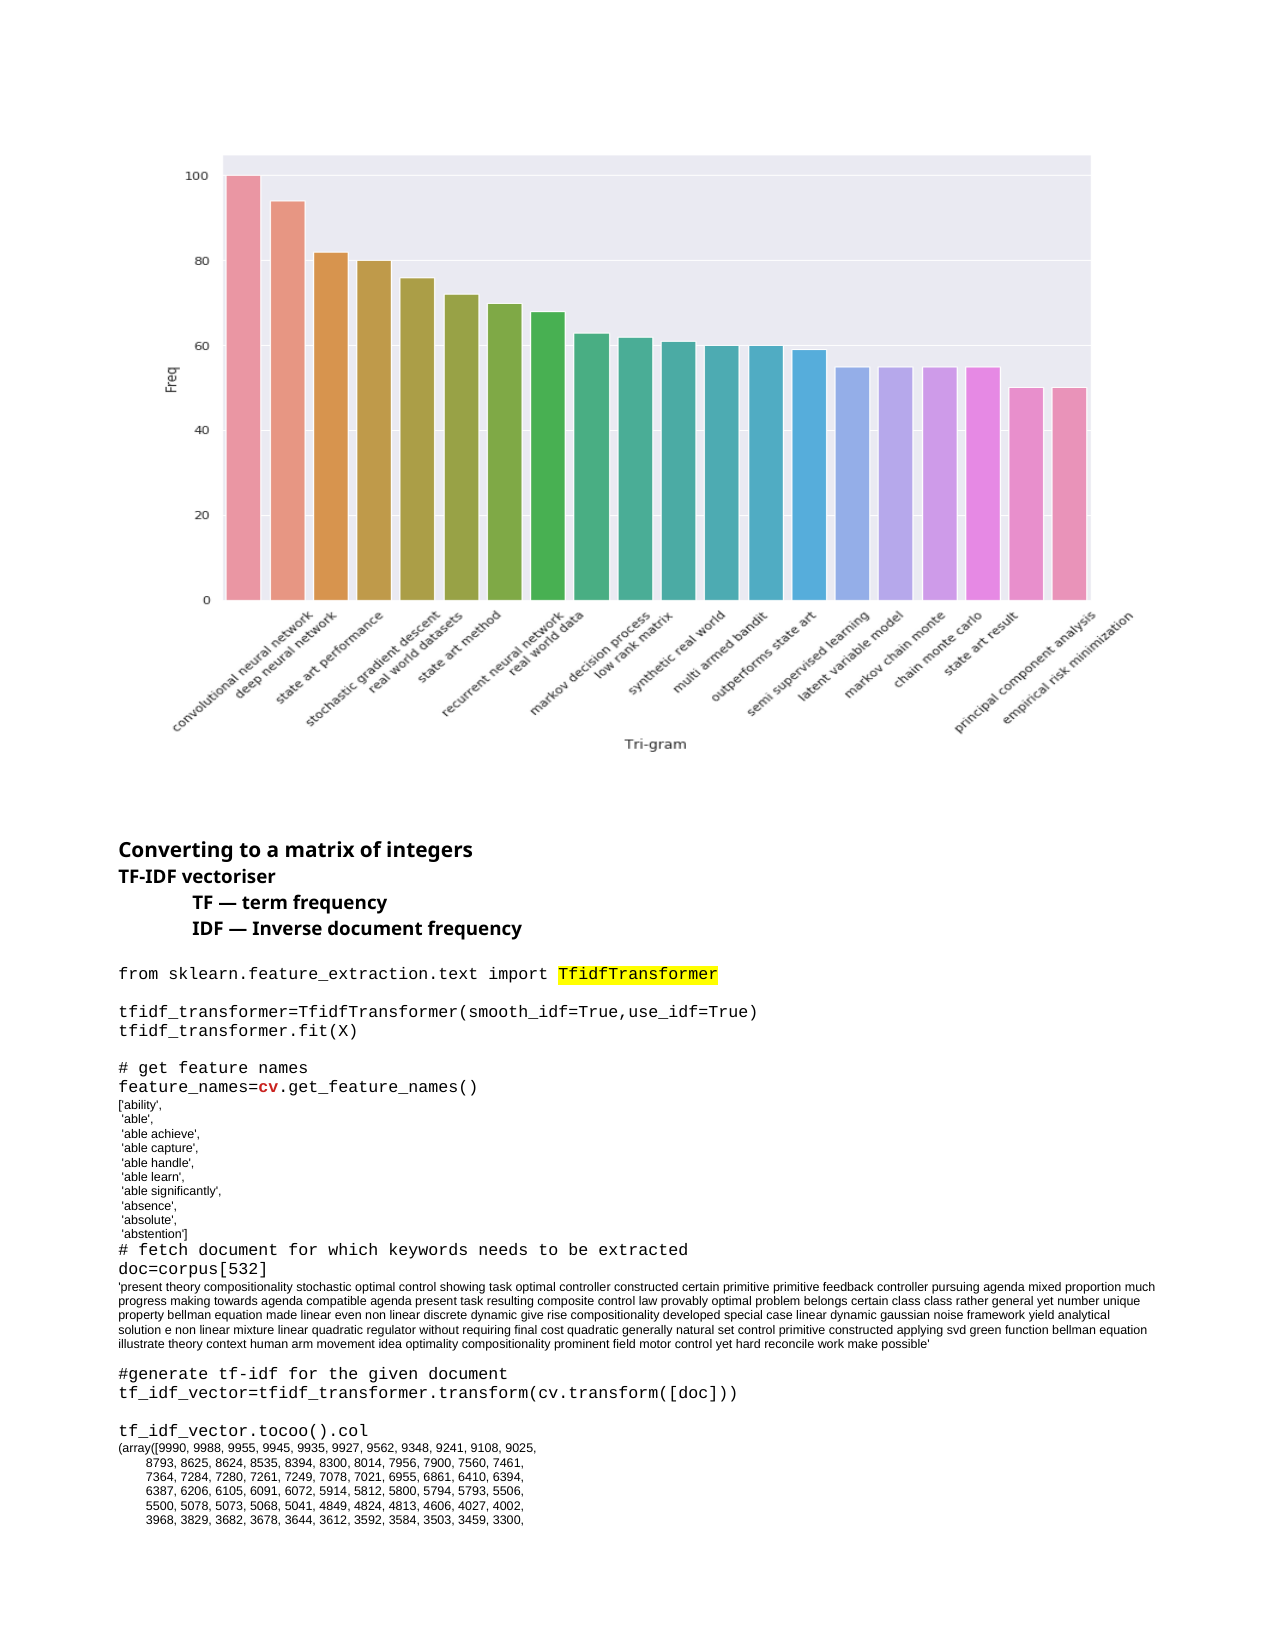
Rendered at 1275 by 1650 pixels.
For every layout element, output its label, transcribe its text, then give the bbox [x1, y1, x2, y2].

text tfidf_transformer.fit(X) [118, 1022, 1157, 1041]
text feature_names=cv.get_feature_names() [118, 1079, 1157, 1098]
text 8793, 8625, 8624, 8535, 8394, 8300, 8014, 7956, 7900, 7560, 7461, [118, 1455, 1157, 1470]
text IDF — Inverse document frequency [118, 915, 1157, 940]
text 'able capture', [118, 1141, 1157, 1155]
text 'able achieve', [118, 1127, 1157, 1141]
text 'able', [118, 1112, 1157, 1127]
text 'able significantly', [118, 1184, 1157, 1198]
text tf_idf_vector=tfidf_transformer.transform(cv.transform([doc])) [118, 1384, 1157, 1403]
text # get feature names [118, 1060, 1157, 1079]
text 'absence', [118, 1198, 1157, 1213]
text 'absolute', [118, 1213, 1157, 1227]
text # fetch document for which keywords needs to be extracted [118, 1242, 1157, 1260]
picture [156, 142, 1145, 759]
text 'able handle', [118, 1155, 1157, 1170]
text from sklearn.feature_extraction.text import TfidfTransformer [118, 966, 1157, 985]
text TF-IDF vectoriser [118, 864, 1157, 889]
text 7364, 7284, 7280, 7261, 7249, 7078, 7021, 6955, 6861, 6410, 6394, [118, 1470, 1157, 1484]
text 'abstention'] [118, 1227, 1157, 1242]
text doc=corpus[532] [118, 1260, 1157, 1279]
text 5500, 5078, 5073, 5068, 5041, 4849, 4824, 4813, 4606, 4027, 4002, [118, 1498, 1157, 1513]
text (array([9990, 9988, 9955, 9945, 9935, 9927, 9562, 9348, 9241, 9108, 9025, [118, 1441, 1157, 1455]
text #generate tf-idf for the given document [118, 1366, 1157, 1384]
text 3968, 3829, 3682, 3678, 3644, 3612, 3592, 3584, 3503, 3459, 3300, [118, 1513, 1157, 1527]
text Converting to a matrix of integers [118, 835, 1157, 864]
text TF — term frequency [118, 889, 1157, 915]
text tfidf_transformer=TfidfTransformer(smooth_idf=True,use_idf=True) [118, 1003, 1157, 1022]
text 'present theory compositionality stochastic optimal control showing task optimal controller constructed certain primitive primitive feedback controller pursuing agenda mixed proportion much progress making towards agenda compatible agenda present task resulting composite control law provably optimal problem belongs certain class class rather general yet number unique property bellman equation made linear even non linear discrete dynamic give rise compositionality developed special case linear dynamic gaussian noise framework yield analytical solution e non linear mixture linear quadratic regulator without requiring final cost quadratic generally natural set control primitive constructed applying svd green function bellman equation illustrate theory context human arm movement idea optimality compositionality prominent field motor control yet hard reconcile work make possible' [118, 1279, 1157, 1351]
text 'able learn', [118, 1170, 1157, 1184]
text ['ability', [118, 1098, 1157, 1112]
text tf_idf_vector.tocoo().col [118, 1422, 1157, 1441]
text 6387, 6206, 6105, 6091, 6072, 5914, 5812, 5800, 5794, 5793, 5506, [118, 1484, 1157, 1498]
